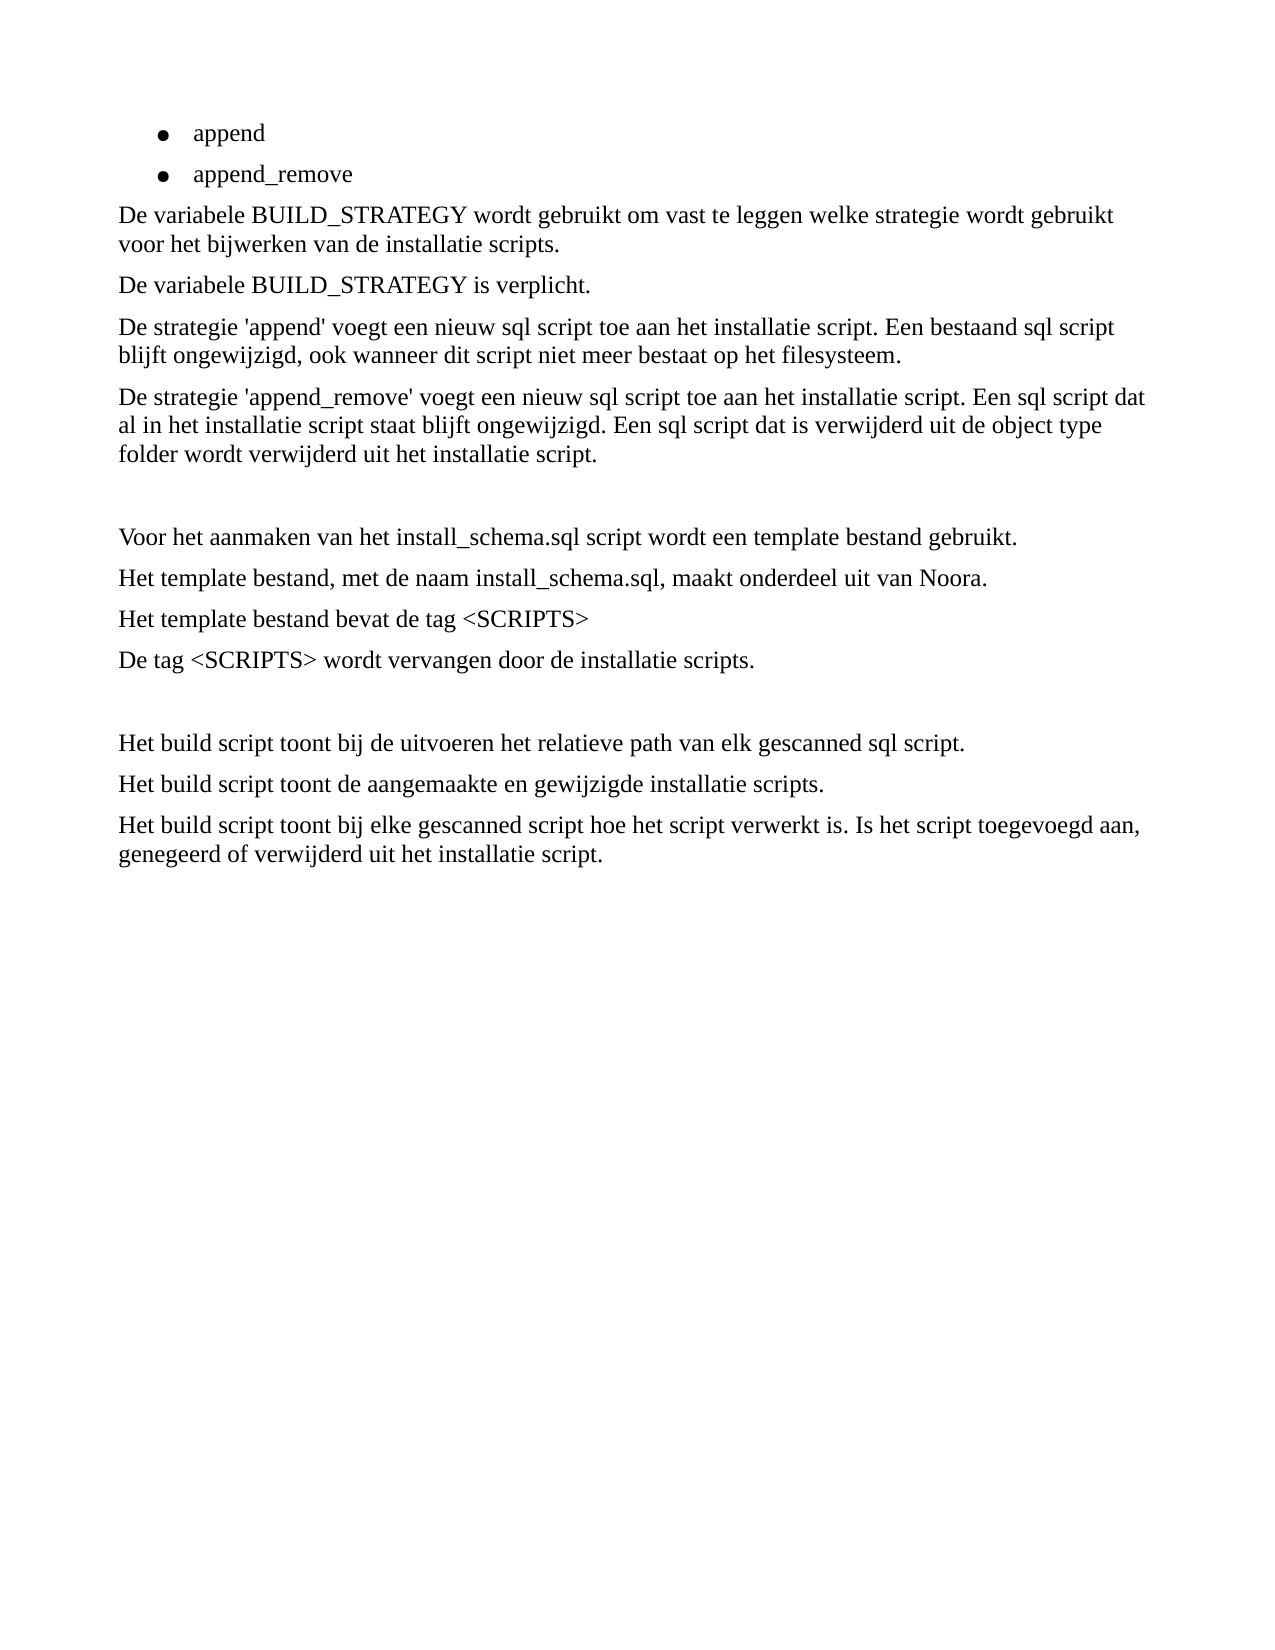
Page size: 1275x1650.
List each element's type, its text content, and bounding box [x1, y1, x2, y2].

text De variabele BUILD_STRATEGY wordt gebruikt om vast te leggen welke strategie wordt gebruikt voor het bijwerken van de installatie scripts. [118, 201, 1157, 258]
text Voor het aanmaken van het install_schema.sql script wordt een template bestand gebruikt. [118, 522, 1157, 551]
text De tag <SCRIPTS> wordt vervangen door de installatie scripts. [118, 646, 1157, 674]
text Het build script toont de aangemaakte en gewijzigde installatie scripts. [118, 769, 1157, 798]
text Het template bestand bevat de tag <SCRIPTS> [118, 604, 1157, 633]
text De strategie 'append' voegt een nieuw sql script toe aan het installatie script. Een bestaand sql script blijft ongewijzigd, ook wanneer dit script niet meer bestaat op het filesysteem. [118, 312, 1157, 369]
text Het build script toont bij elke gescanned script hoe het script verwerkt is. Is het script toegevoegd aan, genegeerd of verwijderd uit het installatie script. [118, 811, 1157, 868]
text Het template bestand, met de naam install_schema.sql, maakt onderdeel uit van Noora. [118, 563, 1157, 592]
text De variabele BUILD_STRATEGY is verplicht. [118, 271, 1157, 299]
list append_remove [156, 159, 1157, 188]
text De strategie 'append_remove' voegt een nieuw sql script toe aan het installatie script. Een sql script dat al in het installatie script staat blijft ongewijzigd. Een sql script dat is verwijderd uit de object type folder wordt verwijderd uit het installatie script. [118, 382, 1157, 468]
text Het build script toont bij de uitvoeren het relatieve path van elk gescanned sql script. [118, 728, 1157, 757]
list append [156, 118, 1157, 147]
